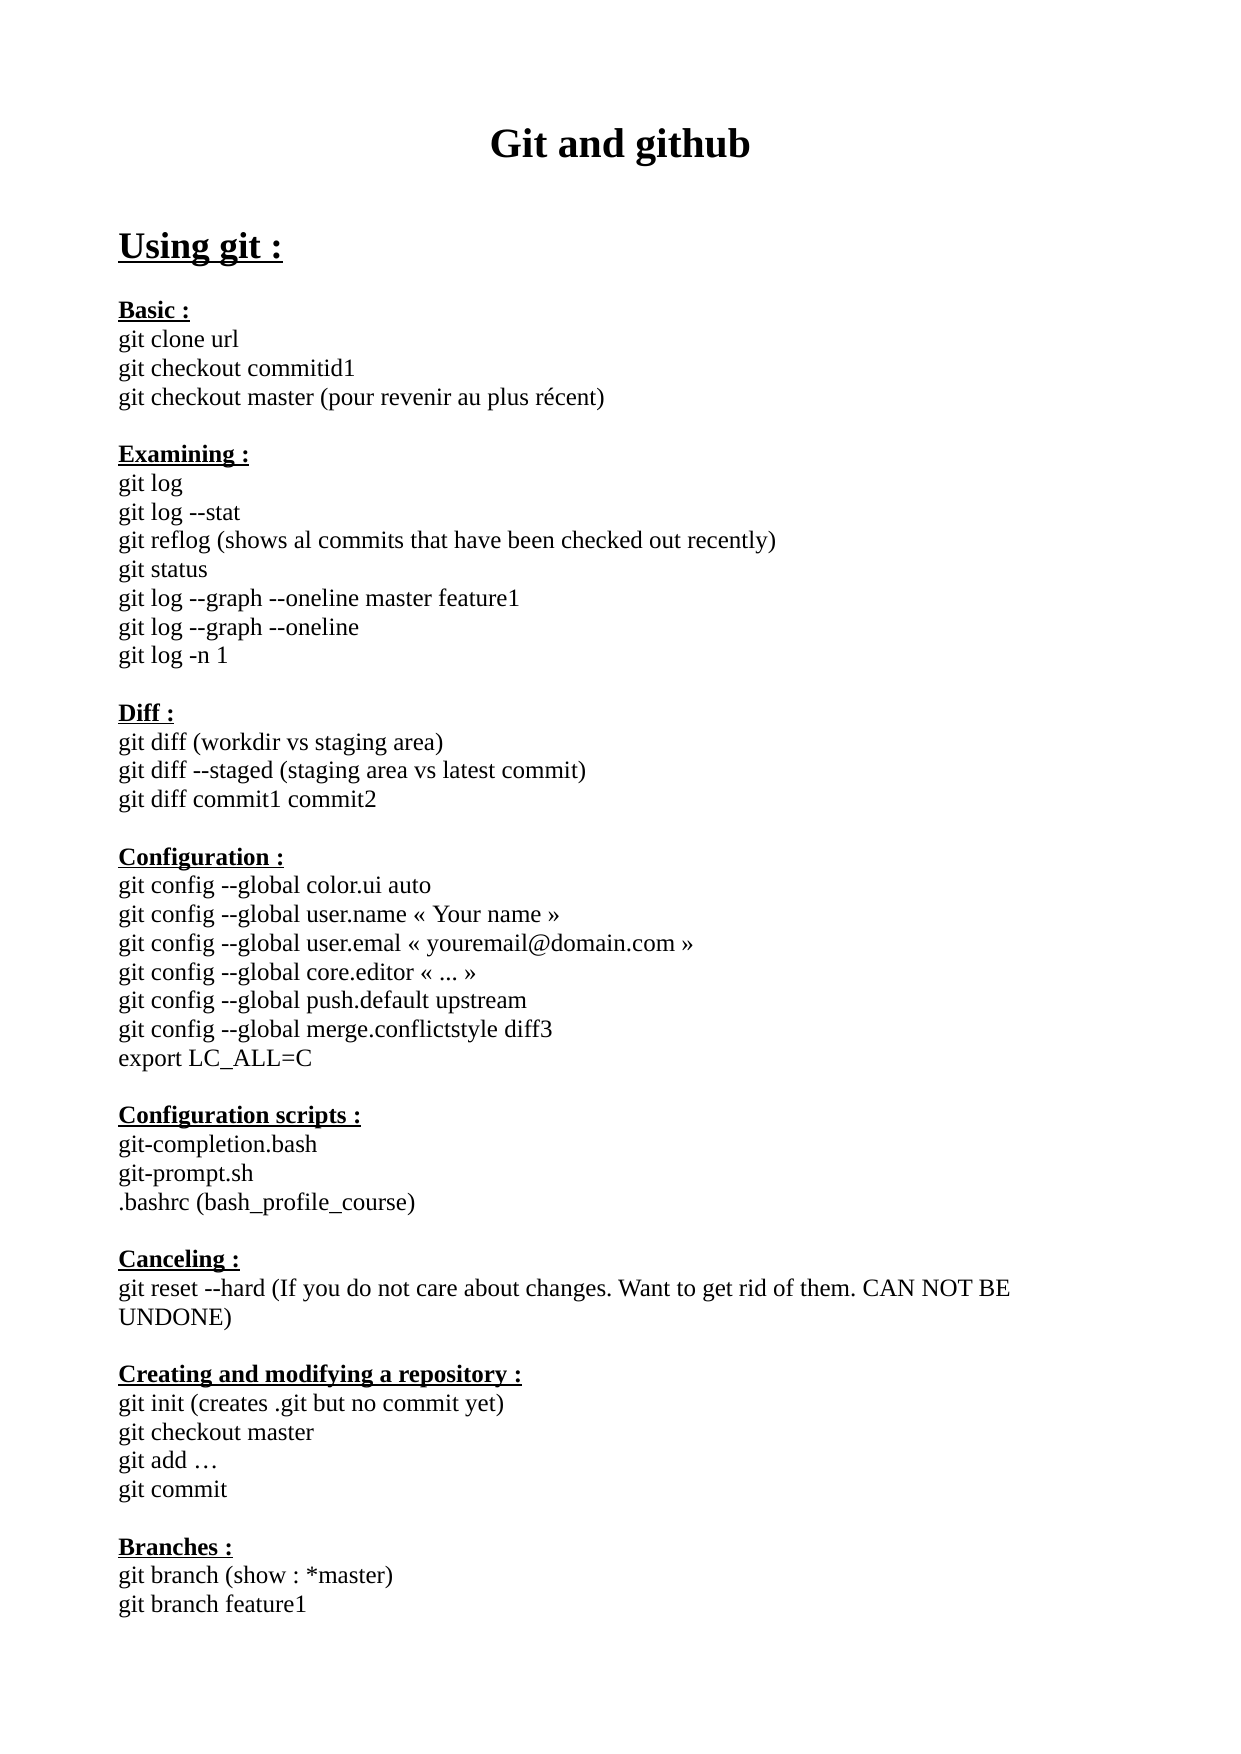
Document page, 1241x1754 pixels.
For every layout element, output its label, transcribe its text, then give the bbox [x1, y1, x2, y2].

text Using git : [118, 223, 1122, 267]
text git-prompt.sh [118, 1158, 1122, 1187]
text git diff commit1 commit2 [118, 784, 1122, 813]
text Basic : [118, 295, 1122, 324]
text git config --global core.editor « ... » [118, 957, 1122, 985]
text git branch feature1 [118, 1589, 1122, 1618]
text Examining : [118, 439, 1122, 468]
text Diff : [118, 698, 1122, 727]
text git reset --hard (If you do not care about changes. Want to get rid of them. CAN NOT BE UNDONE) [118, 1273, 1122, 1330]
text git diff --staged (staging area vs latest commit) [118, 755, 1122, 784]
text git log -n 1 [118, 640, 1122, 669]
text git-completion.bash [118, 1129, 1122, 1158]
text Configuration : [118, 842, 1122, 870]
text git checkout commitid1 [118, 353, 1122, 382]
text git config --global color.ui auto [118, 870, 1122, 899]
text Canceling : [118, 1244, 1122, 1273]
text git log --graph --oneline [118, 612, 1122, 640]
text git init (creates .git but no commit yet) [118, 1388, 1122, 1417]
text git log --graph --oneline master feature1 [118, 583, 1122, 612]
text git log --stat [118, 497, 1122, 525]
text git diff (workdir vs staging area) [118, 727, 1122, 755]
text git status [118, 554, 1122, 583]
text git branch (show : *master) [118, 1560, 1122, 1589]
text git log [118, 468, 1122, 497]
text export LC_ALL=C [118, 1043, 1122, 1072]
text git checkout master (pour revenir au plus récent) [118, 382, 1122, 410]
text .bashrc (bash_profile_course) [118, 1187, 1122, 1215]
text git add … [118, 1445, 1122, 1474]
text git clone url [118, 324, 1122, 353]
text Creating and modifying a repository : [118, 1359, 1122, 1388]
text Configuration scripts : [118, 1100, 1122, 1129]
text git reflog (shows al commits that have been checked out recently) [118, 525, 1122, 554]
text Branches : [118, 1532, 1122, 1560]
text Git and github [118, 118, 1122, 166]
text git config --global user.emal « youremail@domain.com » [118, 928, 1122, 957]
text git commit [118, 1474, 1122, 1503]
text git config --global push.default upstream [118, 985, 1122, 1014]
text git config --global user.name « Your name » [118, 899, 1122, 928]
text git checkout master [118, 1417, 1122, 1445]
text git config --global merge.conflictstyle diff3 [118, 1014, 1122, 1043]
